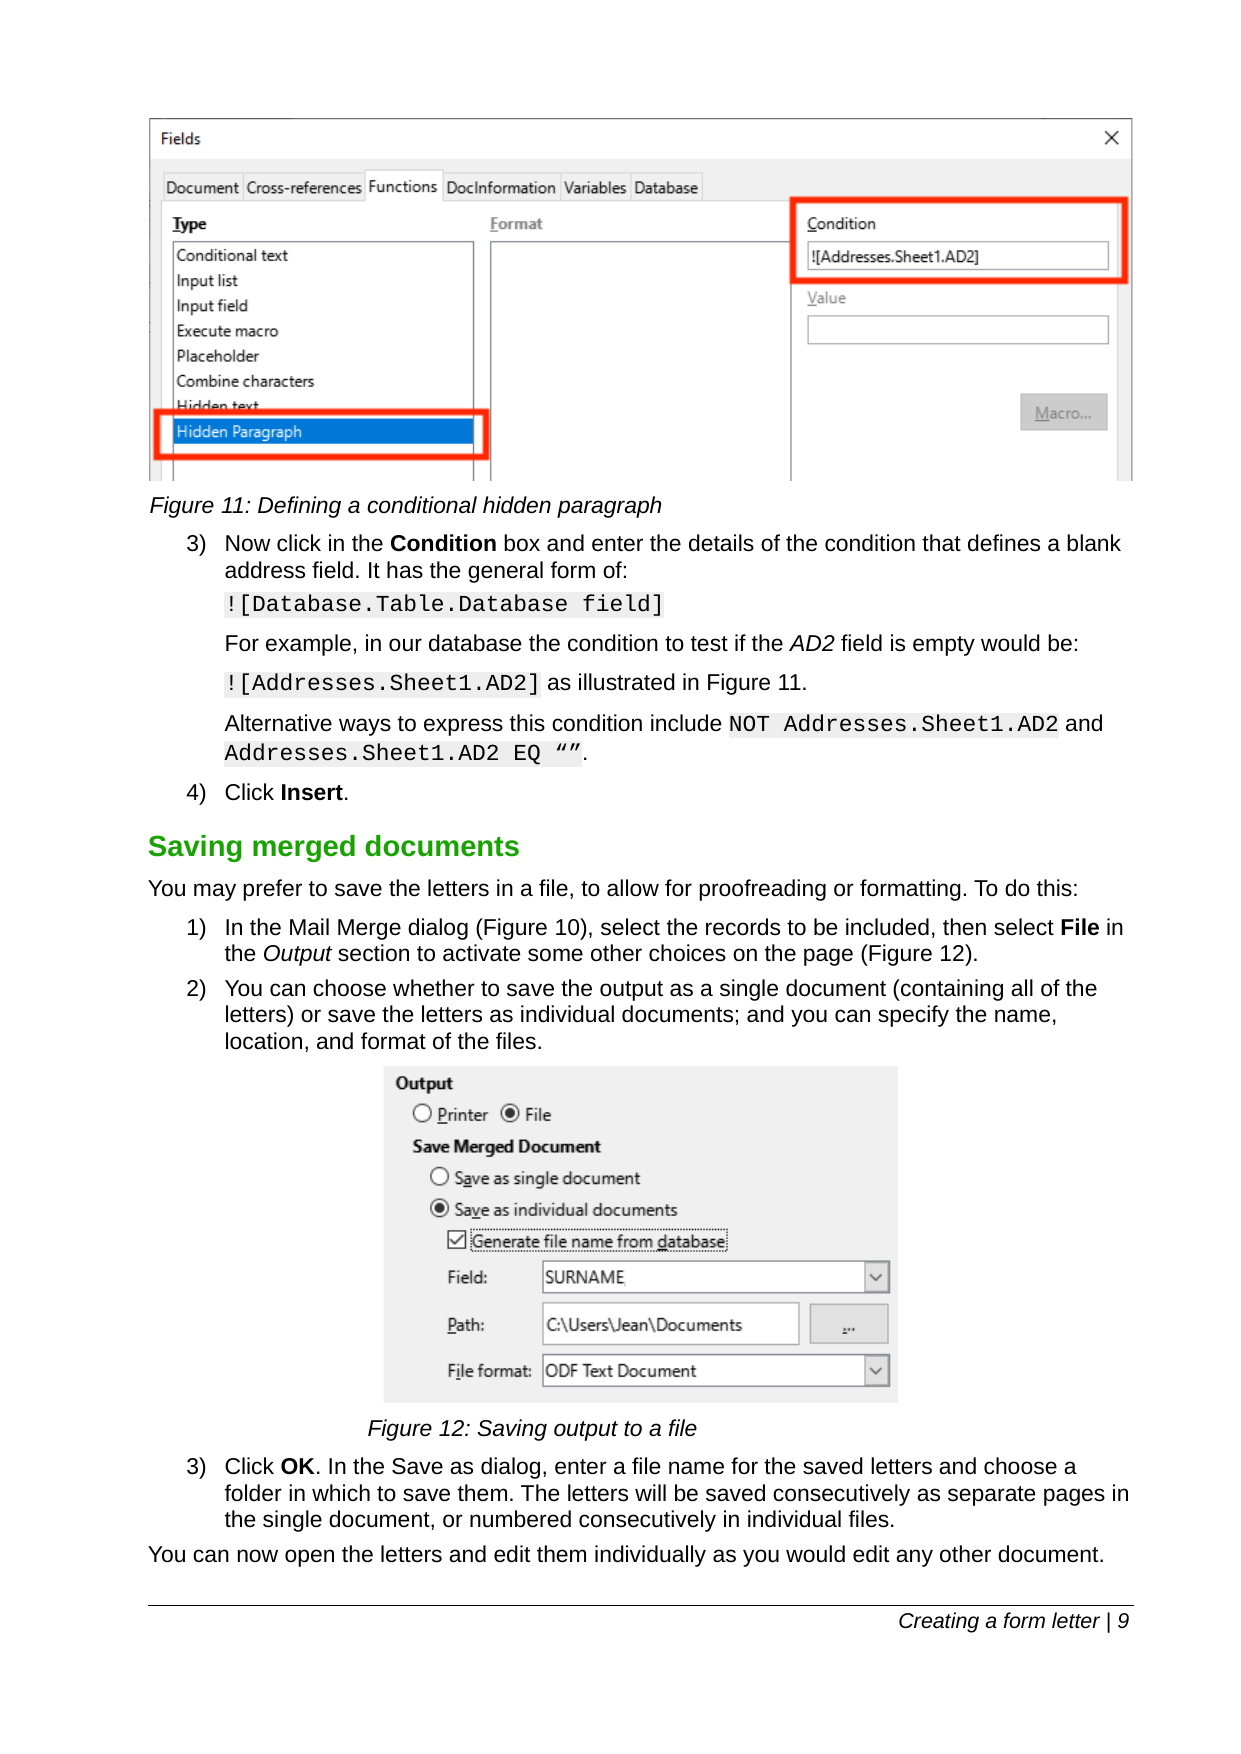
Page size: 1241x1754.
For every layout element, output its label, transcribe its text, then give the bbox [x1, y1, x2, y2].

text Alternative ways to express this condition include NOT Addresses.Sheet1.AD2 and Addresses.Sheet1.AD2 EQ “”. [224, 710, 1134, 767]
text Figure 12: Saving output to a file [367, 1415, 914, 1441]
text ![Database.Table.Database field] [664, 592, 1134, 618]
list In the Mail Merge dialog (Figure 10), select the records to be included, then select File in the Output section to activate some other choices on the page (Figure 12). [207, 913, 1134, 966]
picture [383, 1066, 899, 1403]
text For example, in our database the condition to test if the AD2 field is empty would be: [224, 630, 1134, 657]
picture [149, 118, 1133, 481]
list Now click in the Condition box and enter the details of the condition that defines a blank address field. It has the general form of: [207, 530, 1134, 583]
text Figure 11: Defining a conditional hidden paragraph [149, 492, 1132, 518]
list Click OK. In the Save as dialog, enter a file name for the saved letters and choose a folder in which to save them. The letters will be saved consecutively as separate pages in the single document, or numbered consecutively in individual files. [207, 1453, 1134, 1532]
list Click Insert. [207, 779, 1134, 806]
subtitle Saving merged documents [148, 829, 1134, 863]
text You can now open the letters and edit them individually as you would edit any other document. [148, 1541, 1134, 1567]
list You can choose whether to save the output as a single document (containing all of the letters) or save the letters as individual documents; and you can specify the name, location, and format of the files. [207, 975, 1134, 1054]
list You may prefer to save the letters in a file, to allow for proofreading or formatting. To do this: [148, 874, 1134, 901]
text ![Addresses.Sheet1.AD2] as illustrated in Figure 11. [224, 669, 1134, 698]
